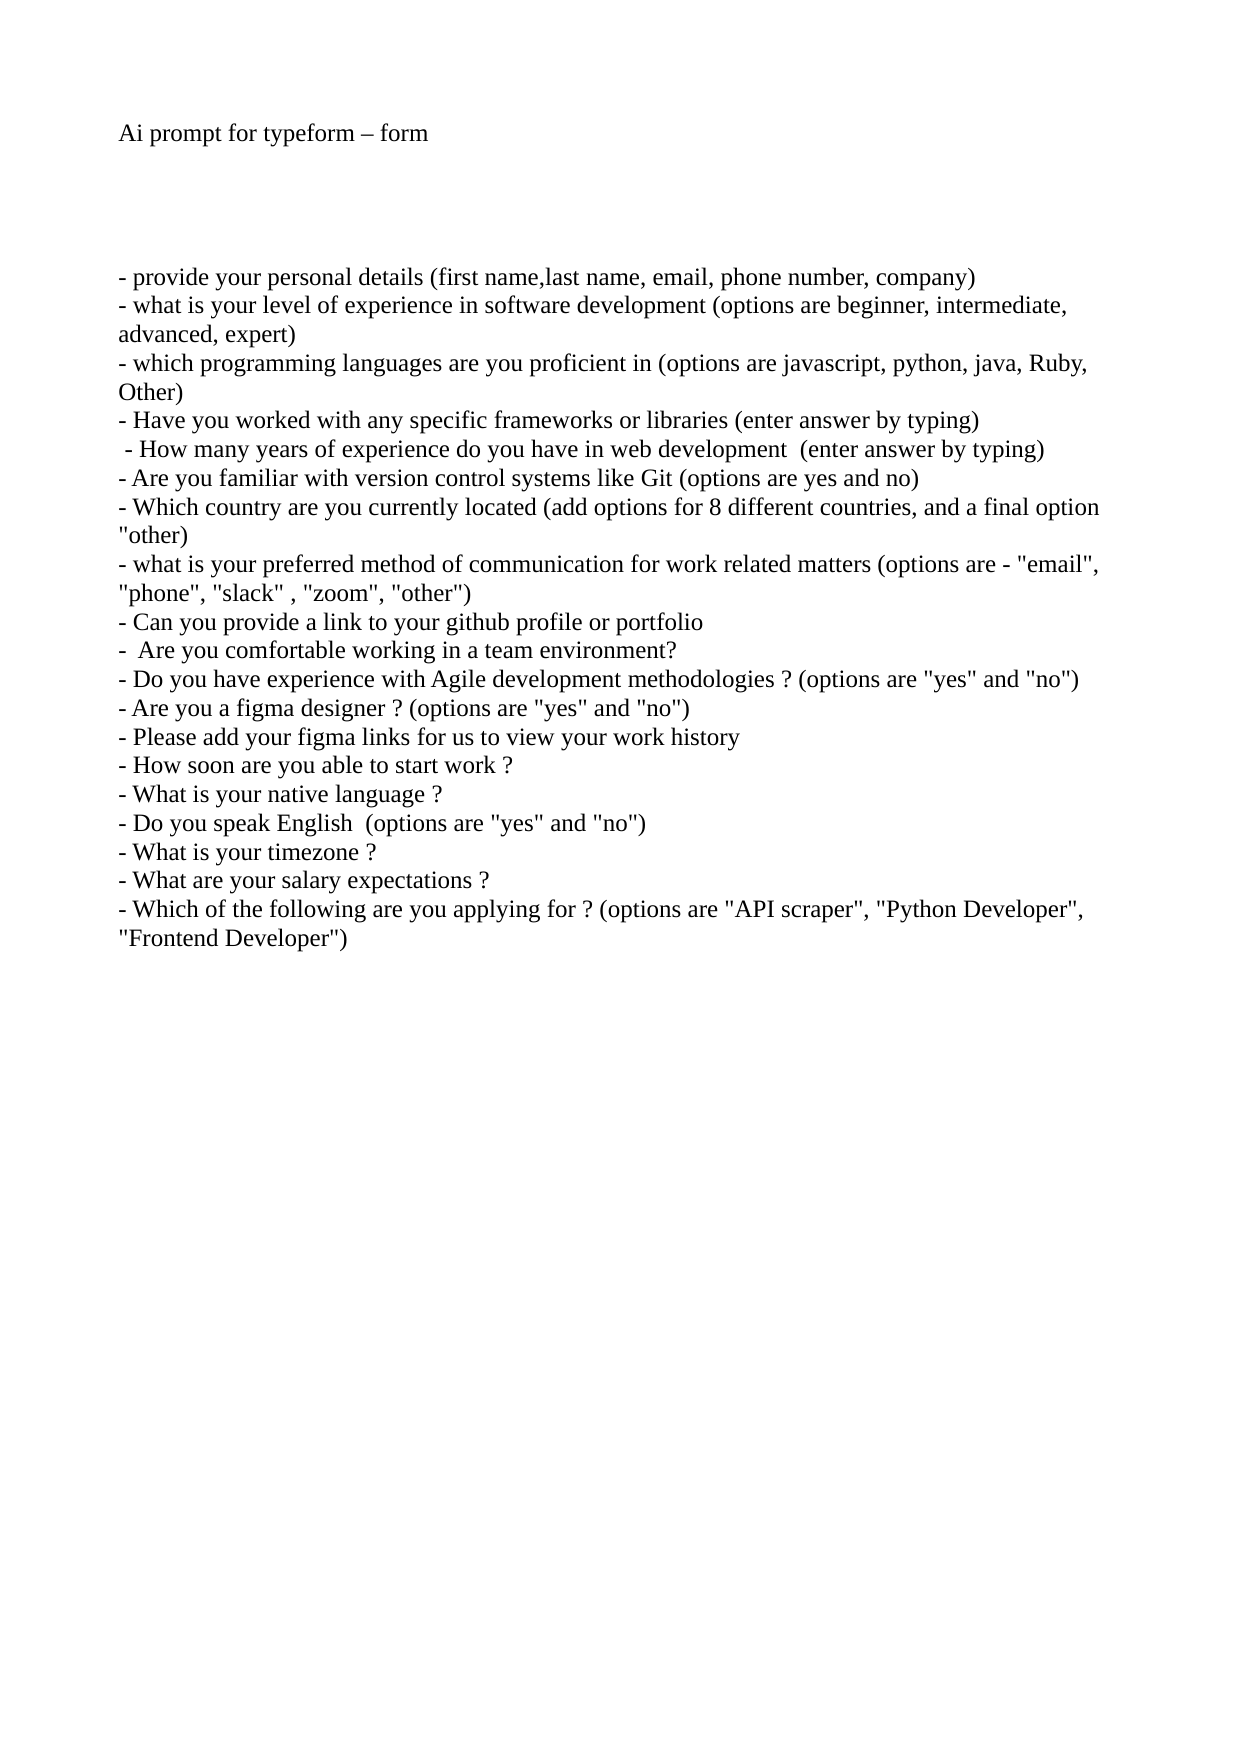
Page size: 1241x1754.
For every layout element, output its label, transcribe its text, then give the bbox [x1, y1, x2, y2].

text - what is your preferred method of communication for work related matters (options are - "email", "phone", "slack" , "zoom", "other") [118, 549, 1122, 607]
text - What is your native language ? [118, 779, 1122, 808]
text - Can you provide a link to your github profile or portfolio [118, 607, 1122, 636]
text - which programming languages are you proficient in (options are javascript, python, java, Ruby, Other) [118, 348, 1122, 406]
text - How soon are you able to start work ? [118, 751, 1122, 779]
text - Do you have experience with Agile development methodologies ? (options are "yes" and "no") [118, 664, 1122, 693]
text - Are you comfortable working in a team environment? [118, 636, 1122, 664]
text - Are you a figma designer ? (options are "yes" and "no") [118, 693, 1122, 722]
text - What are your salary expectations ? [118, 866, 1122, 894]
text - Have you worked with any specific frameworks or libraries (enter answer by typing) [118, 406, 1122, 434]
text - What is your timezone ? [118, 837, 1122, 866]
text - Which of the following are you applying for ? (options are "API scraper", "Python Developer", "Frontend Developer") [118, 894, 1122, 1009]
text Ai prompt for typeform – form [118, 118, 1122, 204]
text - Please add your figma links for us to view your work history [118, 722, 1122, 751]
text - How many years of experience do you have in web development (enter answer by typing) [118, 434, 1122, 463]
text - Are you familiar with version control systems like Git (options are yes and no) [118, 463, 1122, 492]
text - provide your personal details (first name,last name, email, phone number, company) [118, 262, 1122, 291]
text - what is your level of experience in software development (options are beginner, intermediate, advanced, expert) [118, 291, 1122, 348]
text - Which country are you currently located (add options for 8 different countries, and a final option "other) [118, 492, 1122, 549]
text - Do you speak English (options are "yes" and "no") [118, 808, 1122, 837]
